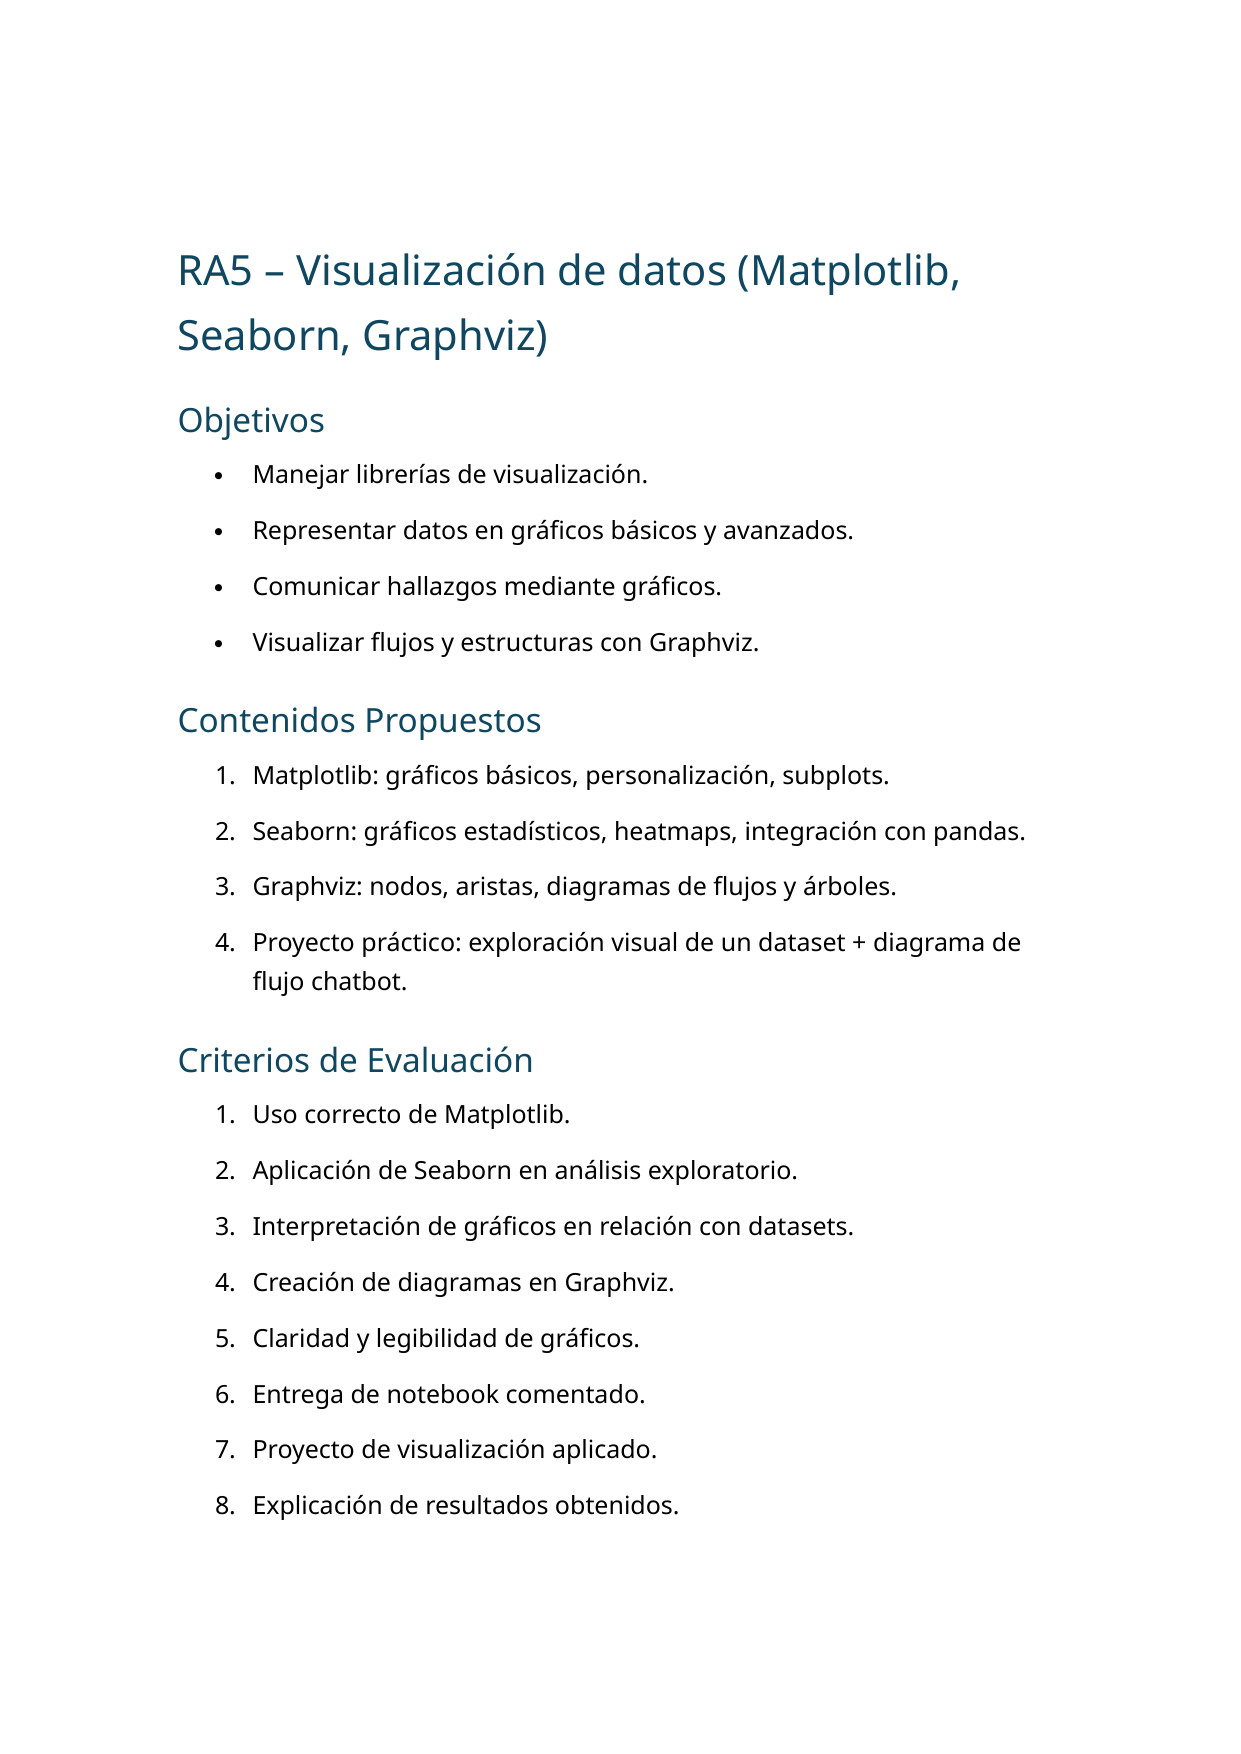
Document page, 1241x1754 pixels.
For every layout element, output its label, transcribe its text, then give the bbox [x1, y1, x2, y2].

list Representar datos en gráficos básicos y avanzados. [215, 513, 1063, 547]
list Claridad y legibilidad de gráficos. [215, 1320, 1063, 1354]
list Explicación de resultados obtenidos. [215, 1488, 1063, 1522]
subtitle Contenidos Propuestos [177, 697, 1063, 742]
list Graphviz: nodos, aristas, diagramas de flujos y árboles. [215, 869, 1063, 903]
list Interpretación de gráficos en relación con datasets. [215, 1209, 1063, 1243]
subtitle Objetivos [177, 396, 1063, 442]
subtitle RA5 – Visualización de datos (Matplotlib, Seaborn, Graphviz) [177, 241, 1063, 363]
list Manejar librerías de visualización. [215, 457, 1063, 491]
list Visualizar flujos y estructuras con Graphviz. [215, 624, 1063, 658]
subtitle Criterios de Evaluación [177, 1037, 1063, 1082]
list Matplotlib: gráficos básicos, personalización, subplots. [215, 757, 1063, 791]
list Proyecto de visualización aplicado. [215, 1432, 1063, 1466]
list Uso correcto de Matplotlib. [215, 1097, 1063, 1131]
list Creación de diagramas en Graphviz. [215, 1264, 1063, 1299]
list Seaborn: gráficos estadísticos, heatmaps, integración con pandas. [215, 813, 1063, 847]
list Aplicación de Seaborn en análisis exploratorio. [215, 1153, 1063, 1187]
list Comunicar hallazgos mediante gráficos. [215, 568, 1063, 603]
list Entrega de notebook comentado. [215, 1376, 1063, 1410]
list Proyecto práctico: exploración visual de un dataset + diagrama de flujo chatbot. [215, 925, 1063, 998]
